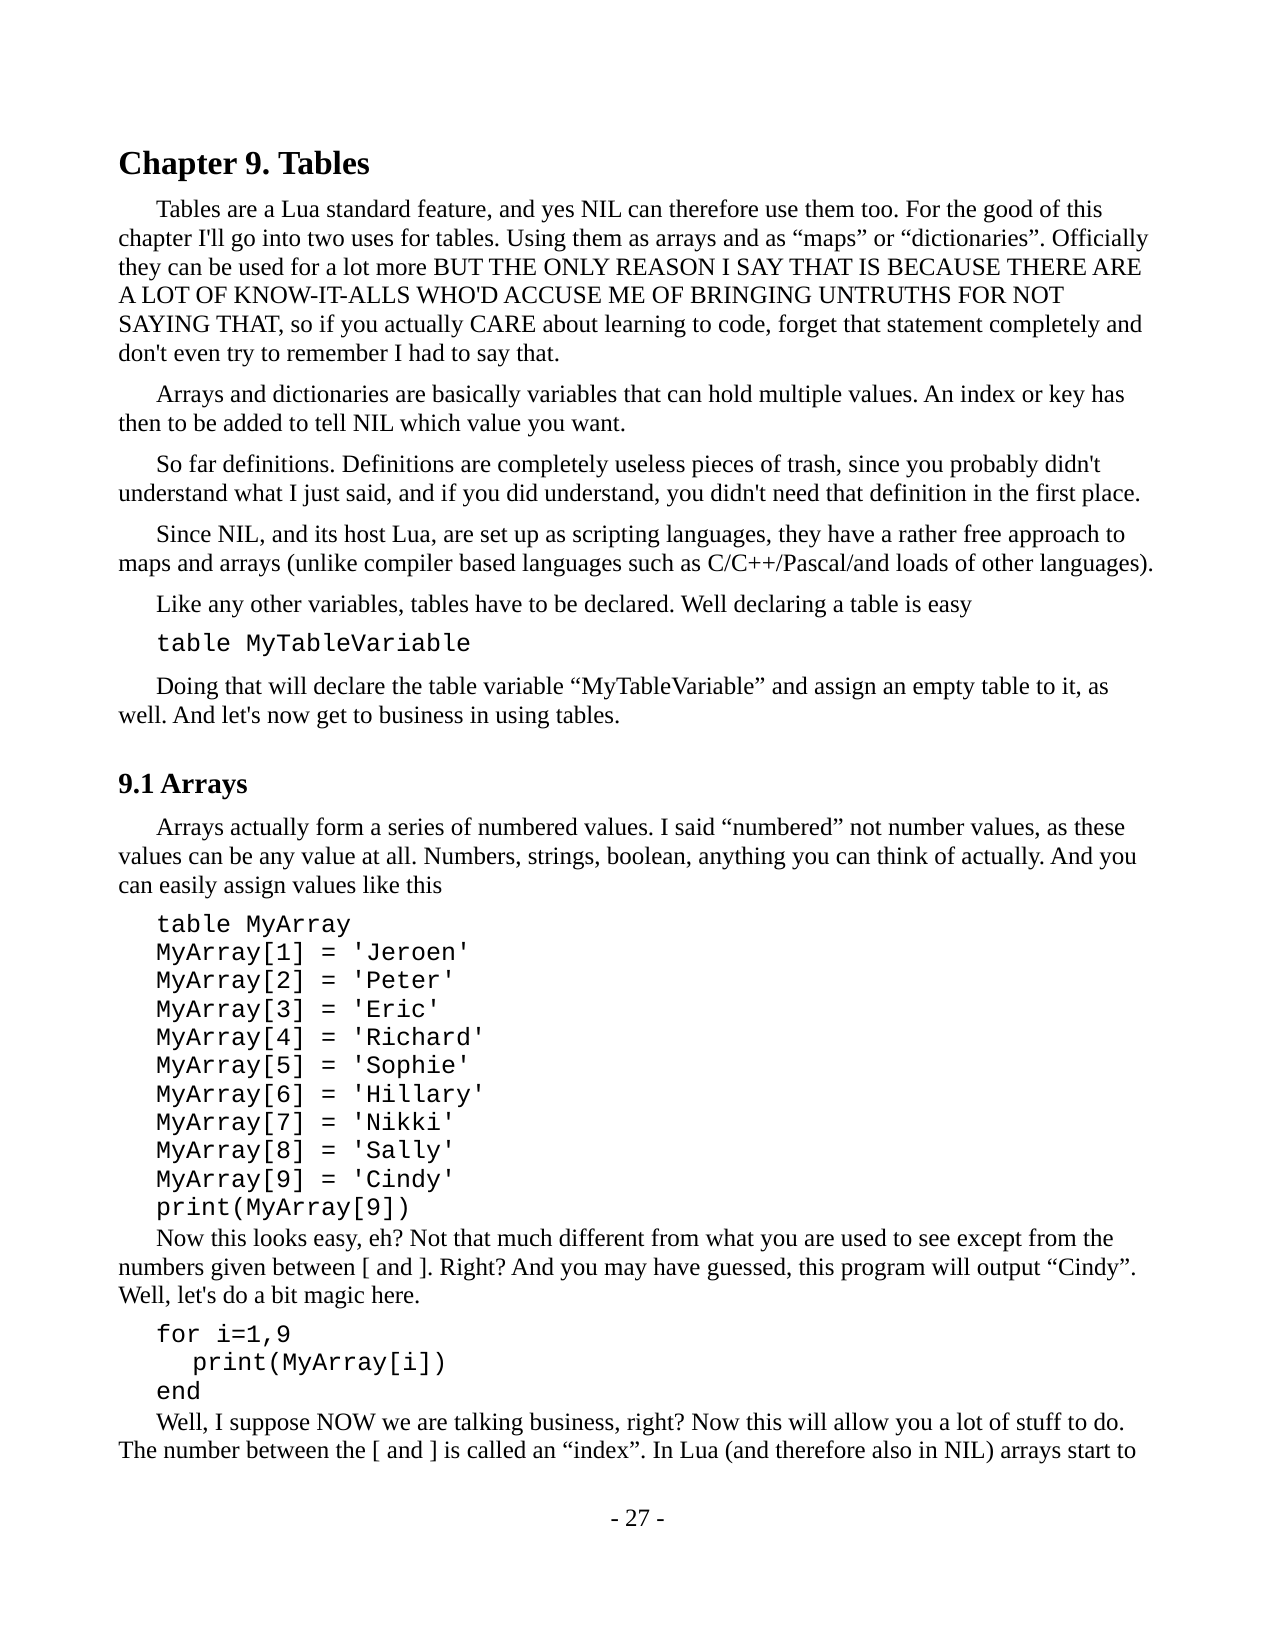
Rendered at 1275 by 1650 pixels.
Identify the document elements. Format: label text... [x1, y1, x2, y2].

subtitle 9.1 Arrays [118, 766, 1157, 800]
text MyArray[7] = 'Nikki' [118, 1109, 1157, 1138]
text MyArray[9] = 'Cindy' [118, 1166, 1157, 1194]
text MyArray[4] = 'Richard' [118, 1024, 1157, 1053]
text MyArray[3] = 'Eric' [118, 996, 1157, 1024]
text table MyTableVariable [118, 631, 1157, 659]
text print(MyArray[9]) [118, 1194, 1157, 1223]
text MyArray[5] = 'Sophie' [118, 1053, 1157, 1081]
text Arrays actually form a series of numbered values. I said “numbered” not number values, as these values can be any value at all. Numbers, strings, boolean, anything you can think of actually. And you can easily assign values like this [118, 812, 1157, 899]
text So far definitions. Definitions are completely useless pieces of trash, since you probably didn't understand what I just said, and if you did understand, you didn't need that definition in the first place. [118, 449, 1157, 507]
text for i=1,9 [118, 1322, 1157, 1350]
text Arrays and dictionaries are basically variables that can hold multiple values. An index or key has then to be added to tell NIL which value you want. [118, 379, 1157, 437]
text MyArray[8] = 'Sally' [118, 1138, 1157, 1166]
text Doing that will declare the table variable “MyTableVariable” and assign an empty table to it, as well. And let's now get to business in using tables. [118, 671, 1157, 729]
text table MyArray [118, 911, 1157, 939]
subtitle Chapter 9. Tables [118, 143, 1157, 182]
text Well, I suppose NOW we are talking business, right? Now this will allow you a lot of stuff to do. The number between the [ and ] is called an “index”. In Lua (and therefore also in NIL) arrays start to [118, 1407, 1157, 1464]
text MyArray[6] = 'Hillary' [118, 1081, 1157, 1109]
text Since NIL, and its host Lua, are set up as scripting languages, they have a rather free approach to maps and arrays (unlike compiler based languages such as C/C++/Pascal/and loads of other languages). [118, 519, 1157, 577]
text end [118, 1378, 1157, 1407]
text print(MyArray[i]) [118, 1350, 1157, 1378]
text Like any other variables, tables have to be declared. Well declaring a table is easy [118, 589, 1157, 618]
text MyArray[1] = 'Jeroen' [118, 939, 1157, 968]
text Tables are a Lua standard feature, and yes NIL can therefore use them too. For the good of this chapter I'll go into two uses for tables. Using them as arrays and as “maps” or “dictionaries”. Officially they can be used for a lot more BUT THE ONLY REASON I SAY THAT IS BECAUSE THERE ARE A LOT OF KNOW-IT-ALLS WHO'D ACCUSE ME OF BRINGING UNTRUTHS FOR NOT SAYING THAT, so if you actually CARE about learning to code, forget that statement completely and don't even try to remember I had to say that. [118, 194, 1157, 367]
text MyArray[2] = 'Peter' [118, 968, 1157, 996]
text Now this looks easy, eh? Not that much different from what you are used to see except from the numbers given between [ and ]. Right? And you may have guessed, this program will output “Cindy”. Well, let's do a bit magic here. [118, 1223, 1157, 1309]
